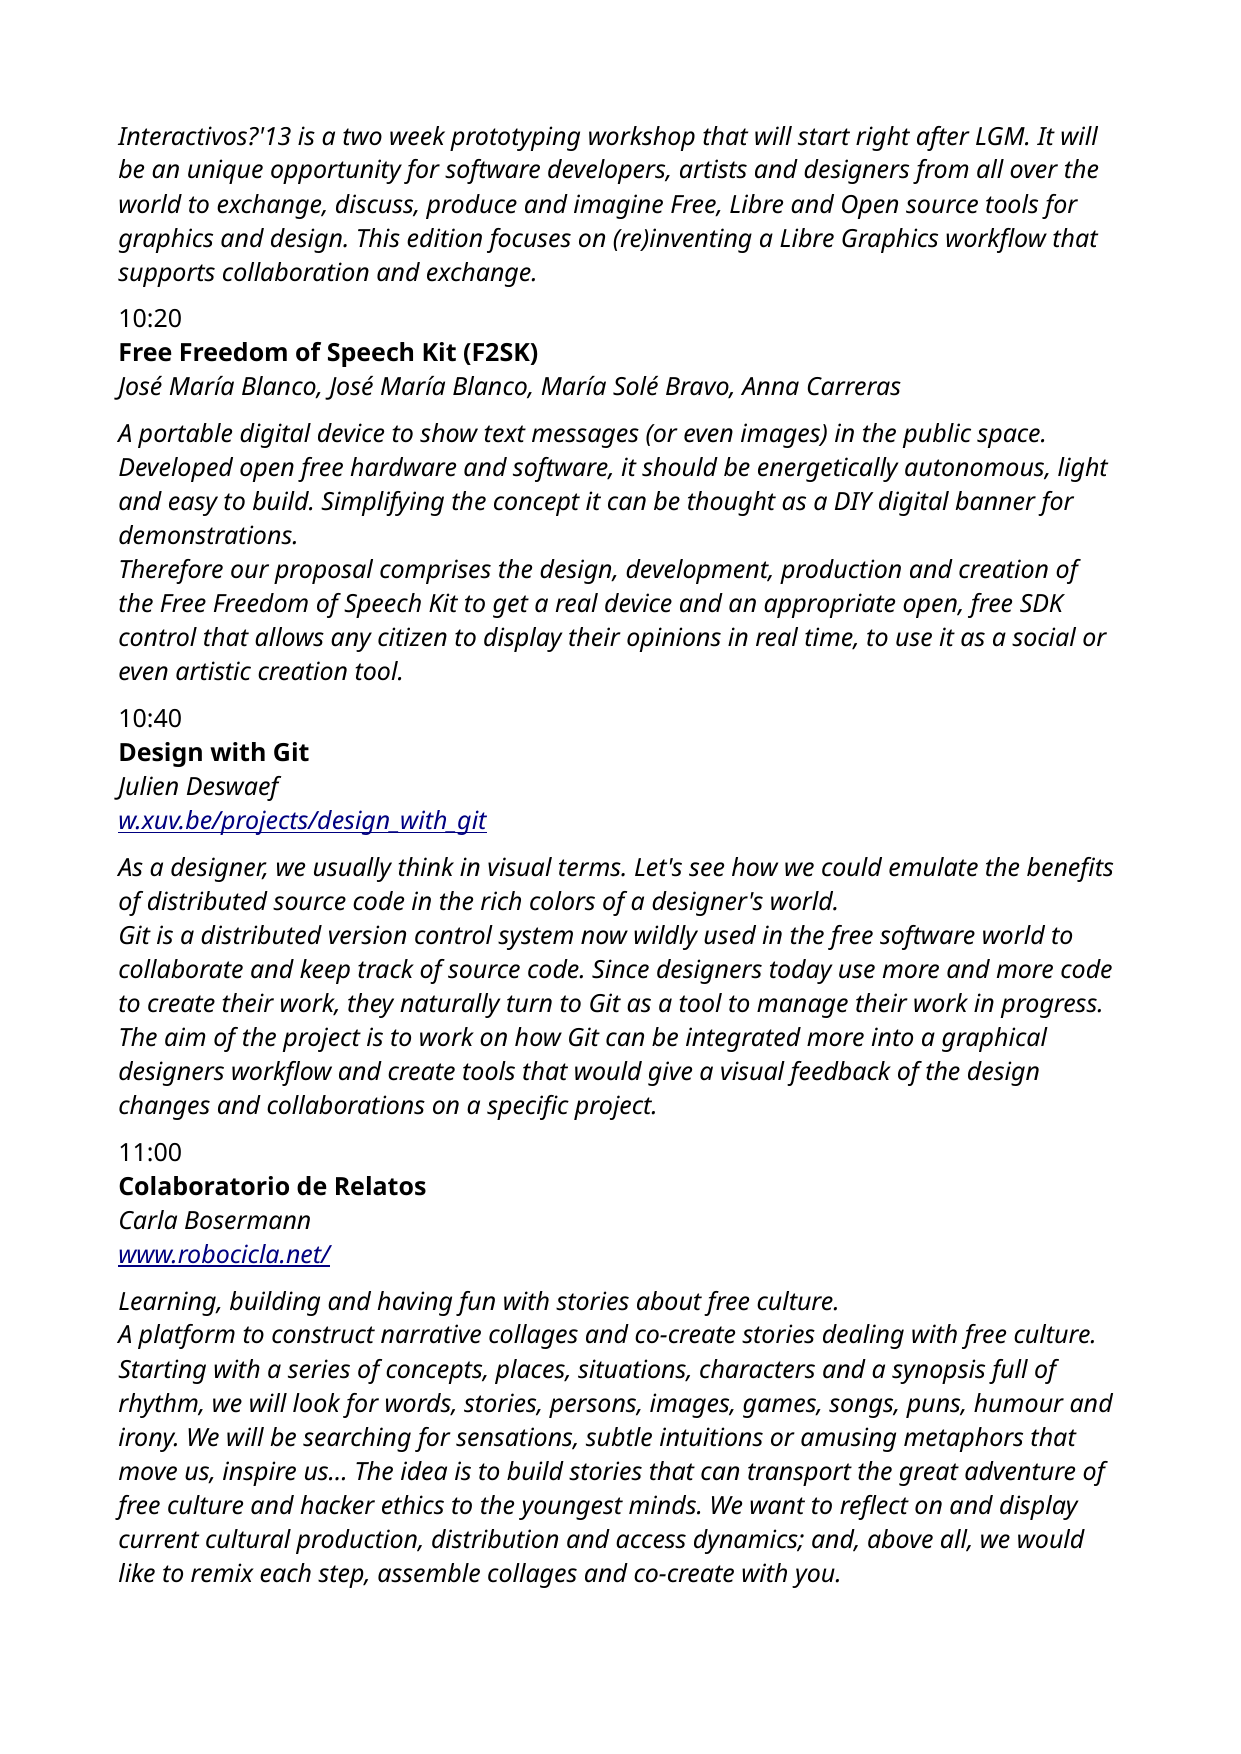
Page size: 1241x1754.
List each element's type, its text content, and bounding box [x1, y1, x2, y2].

text 10:20 Free Freedom of Speech Kit (F2SK) José María Blanco, José María Blanco, María Solé Bravo, Anna Carreras [118, 301, 1122, 403]
text 11:00 Colaboratorio de Relatos Carla Bosermann www.robocicla.net/ [118, 1134, 1122, 1271]
text Learning, building and having fun with stories about free culture. A platform to construct narrative collages and co-create stories dealing with free culture. Starting with a series of concepts, places, situations, characters and a synopsis full of rhythm, we will look for words, stories, persons, images, games, songs, puns, humour and irony. We will be searching for sensations, subtle intuitions or amusing metaphors that move us, inspire us… The idea is to build stories that can transport the great adventure of free culture and hacker ethics to the youngest minds. We want to reflect on and display current cultural production, distribution and access dynamics; and, above all, we would like to remix each step, assemble collages and co-create with you. [118, 1283, 1122, 1590]
text 10:40 Design with Git Julien Deswaef w.xuv.be/projects/design_with_git [118, 701, 1122, 837]
text As a designer, we usually think in visual terms. Let's see how we could emulate the benefits of distributed source code in the rich colors of a designer's world. Git is a distributed version control system now wildly used in the free software world to collaborate and keep track of source code. Since designers today use more and more code to create their work, they naturally turn to Git as a tool to manage their work in progress. The aim of the project is to work on how Git can be integrated more into a graphical designers workflow and create tools that would give a visual feedback of the design changes and collaborations on a specific project. [118, 849, 1122, 1122]
text A portable digital device to show text messages (or even images) in the public space. Developed open free hardware and software, it should be energetically autonomous, light and easy to build. Simplifying the concept it can be thought as a DIY digital banner for demonstrations. Therefore our proposal comprises the design, development, production and creation of the Free Freedom of Speech Kit to get a real device and an appropriate open, free SDK control that allows any citizen to display their opinions in real time, to use it as a social or even artistic creation tool. [118, 416, 1122, 688]
text Interactivos?'13 is a two week prototyping workshop that will start right after LGM. It will be an unique opportunity for software developers, artists and designers from all over the world to exchange, discuss, produce and imagine Free, Libre and Open source tools for graphics and design. This edition focuses on (re)inventing a Libre Graphics workflow that supports collaboration and exchange. [118, 118, 1122, 288]
